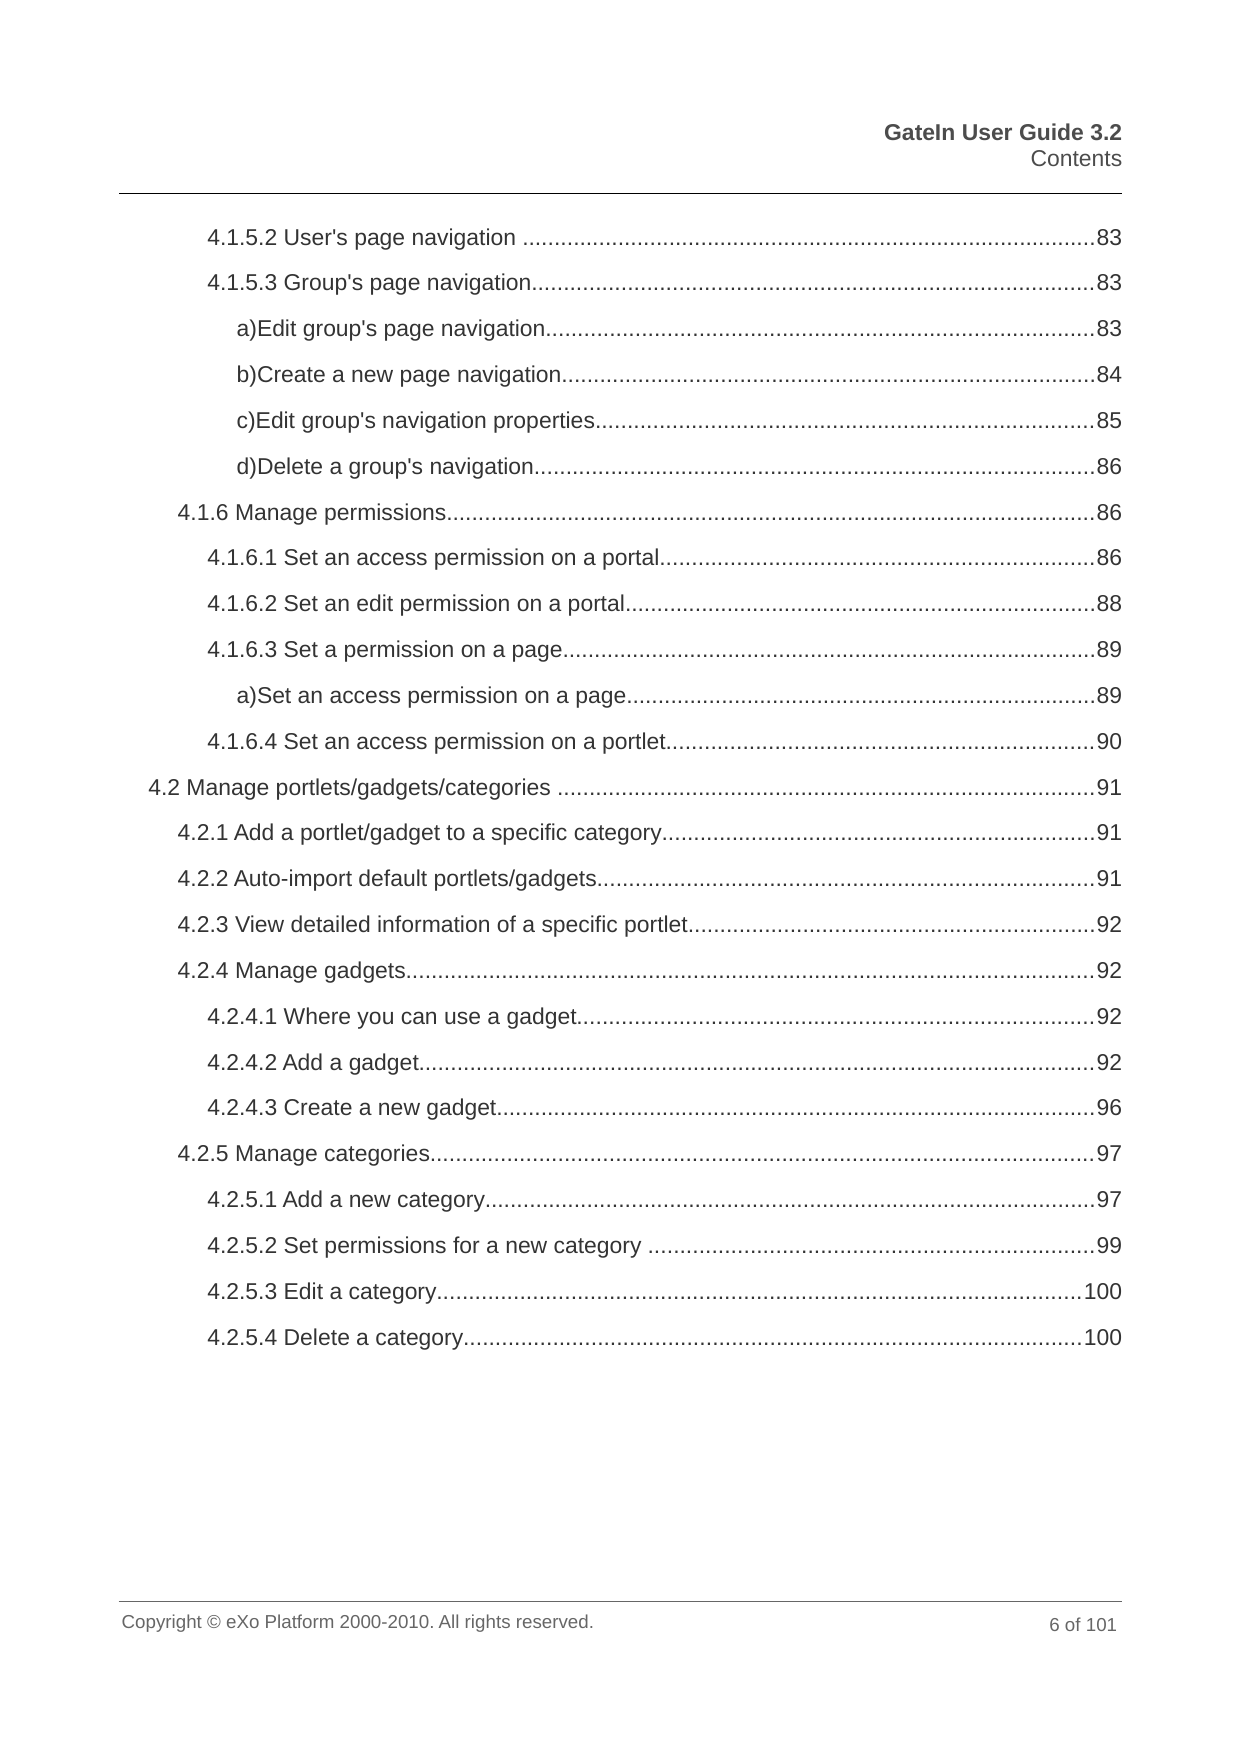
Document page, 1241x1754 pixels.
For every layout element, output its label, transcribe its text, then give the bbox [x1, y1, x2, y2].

text 4.1.6.4 Set an access permission on a portlet 90 [207, 728, 1122, 754]
text 4.2.5 Manage categories 97 [177, 1140, 1122, 1167]
text 4.1.5.2 User's page navigation 83 [207, 223, 1122, 250]
text a)Set an access permission on a page 89 [236, 682, 1122, 708]
text 4.2.3 View detailed information of a specific portlet 92 [177, 911, 1122, 937]
text 4.2.4.2 Add a gadget 92 [207, 1048, 1122, 1075]
text d)Delete a group's navigation 86 [236, 453, 1122, 479]
text b)Create a new page navigation 84 [236, 361, 1122, 387]
text 4.2.4 Manage gadgets 92 [177, 957, 1122, 983]
text 4.2.5.4 Delete a category 100 [207, 1323, 1122, 1350]
text 4.1.6.3 Set a permission on a page 89 [207, 636, 1122, 662]
text 4.2.2 Auto-import default portlets/gadgets 91 [177, 865, 1122, 892]
text 4.1.6 Manage permissions 86 [177, 498, 1122, 525]
text 4.1.6.1 Set an access permission on a portal 86 [207, 544, 1122, 571]
text 4.2.1 Add a portlet/gadget to a specific category 91 [177, 819, 1122, 846]
text 4.2.5.2 Set permissions for a new category 99 [207, 1232, 1122, 1258]
text c)Edit group's navigation properties 85 [236, 407, 1122, 433]
text 4.2.4.3 Create a new gadget 96 [207, 1094, 1122, 1121]
text 4.2.5.3 Edit a category 100 [207, 1278, 1122, 1304]
text 4.2 Manage portlets/gadgets/categories 91 [148, 773, 1122, 800]
text 4.1.6.2 Set an edit permission on a portal 88 [207, 590, 1122, 617]
text 4.2.5.1 Add a new category 97 [207, 1186, 1122, 1212]
text 4.2.4.1 Where you can use a gadget 92 [207, 1003, 1122, 1029]
text 4.1.5.3 Group's page navigation 83 [207, 269, 1122, 296]
text a)Edit group's page navigation 83 [236, 315, 1122, 342]
